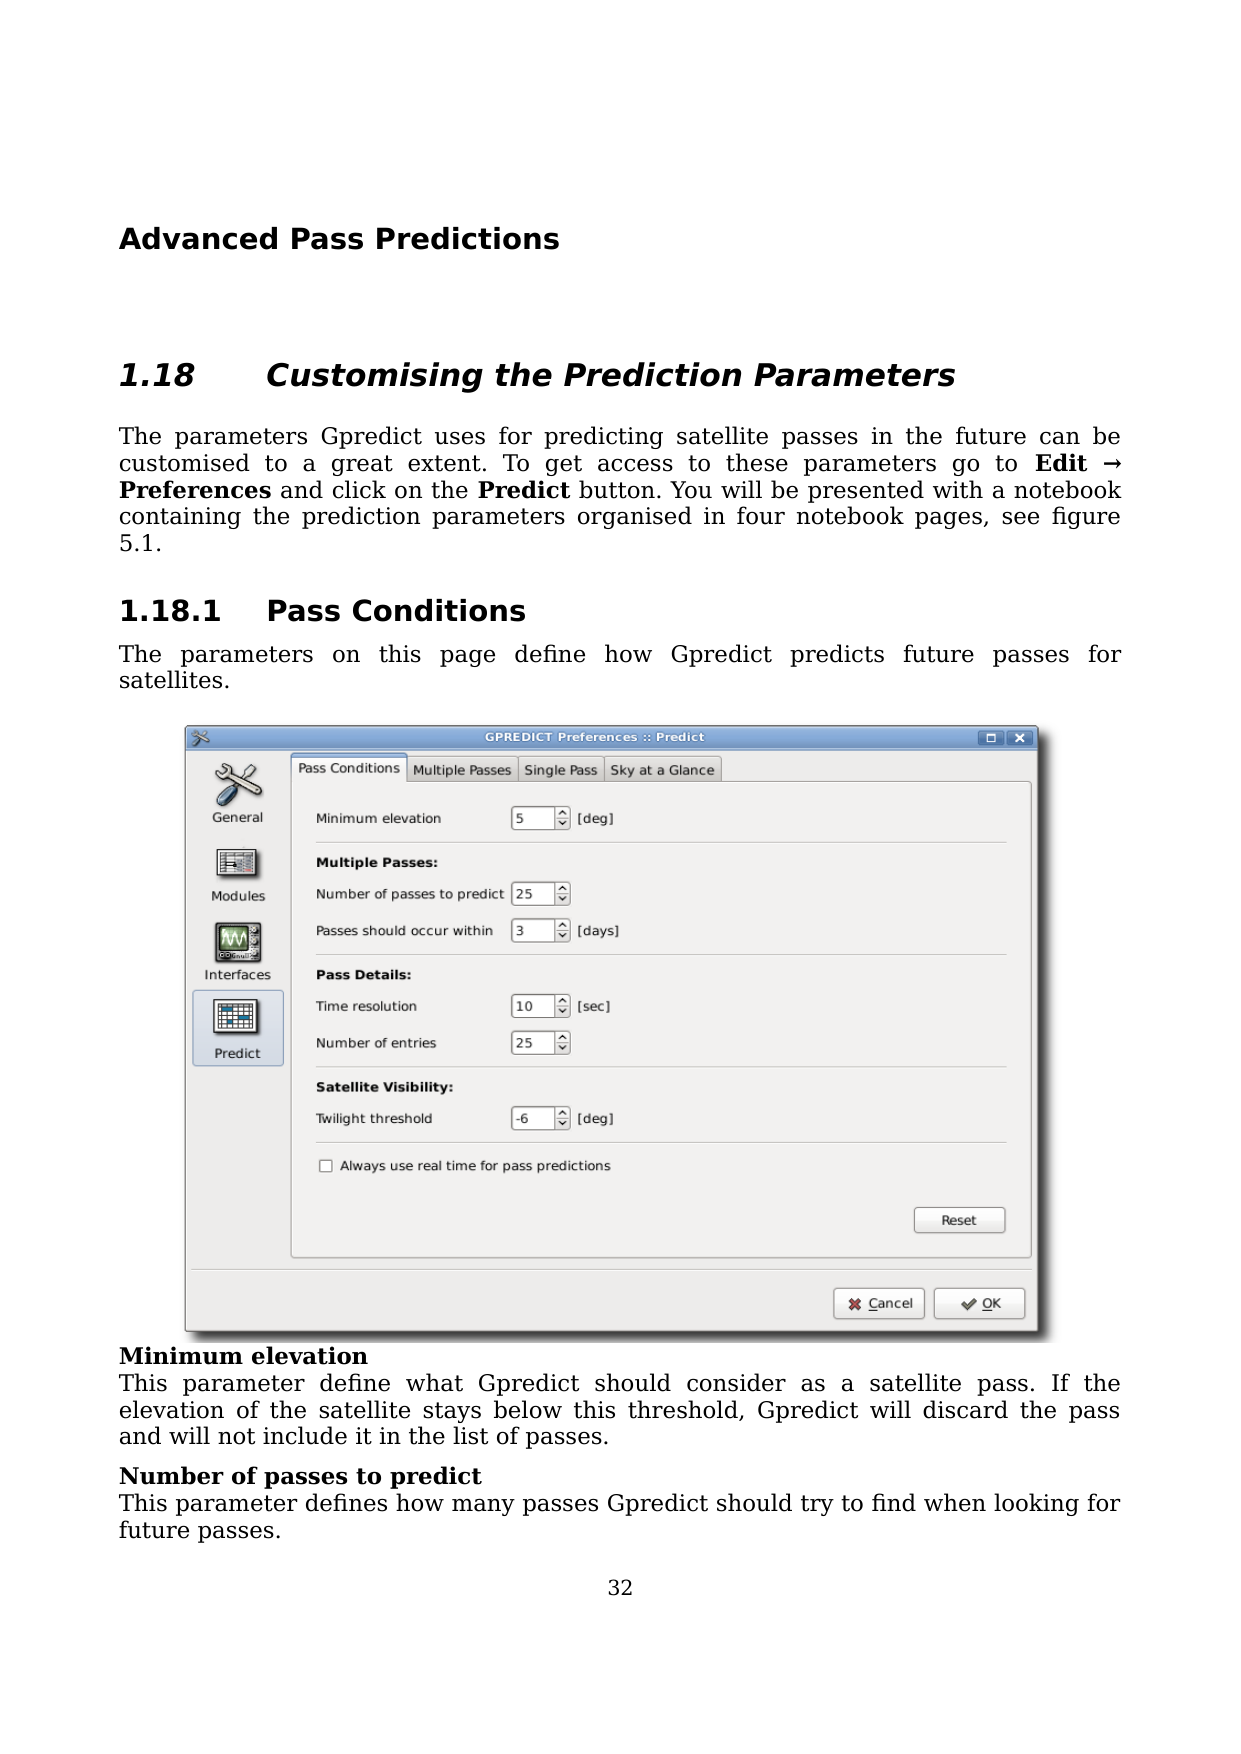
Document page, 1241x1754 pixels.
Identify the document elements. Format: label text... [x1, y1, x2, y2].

subtitle Pass Conditions [118, 594, 1122, 628]
text Minimum elevation [118, 707, 1122, 1369]
text This parameter defines how many passes Gpredict should try to find when looking for future passes. [118, 1490, 1122, 1543]
subtitle Customising the Prediction Parameters [118, 357, 1122, 393]
text This parameter define what Gpredict should consider as a satellite pass. If the elevation of the satellite stays below this threshold, Gpredict will discard the pass and will not include it in the list of passes. [118, 1370, 1122, 1450]
text The parameters Gpredict uses for predicting satellite passes in the future can be customised to a great extent. To get access to these parameters go to Edit → Preferences and click on the Predict button. You will be presented with a notebook containing the prediction parameters organised in four notebook pages, see figure 5.1. [118, 423, 1122, 557]
text The parameters on this page define how Gpredict predicts future passes for satellites. [118, 641, 1122, 694]
text Number of passes to predict [118, 1463, 1122, 1489]
subtitle Advanced Pass Predictions [118, 223, 1122, 257]
